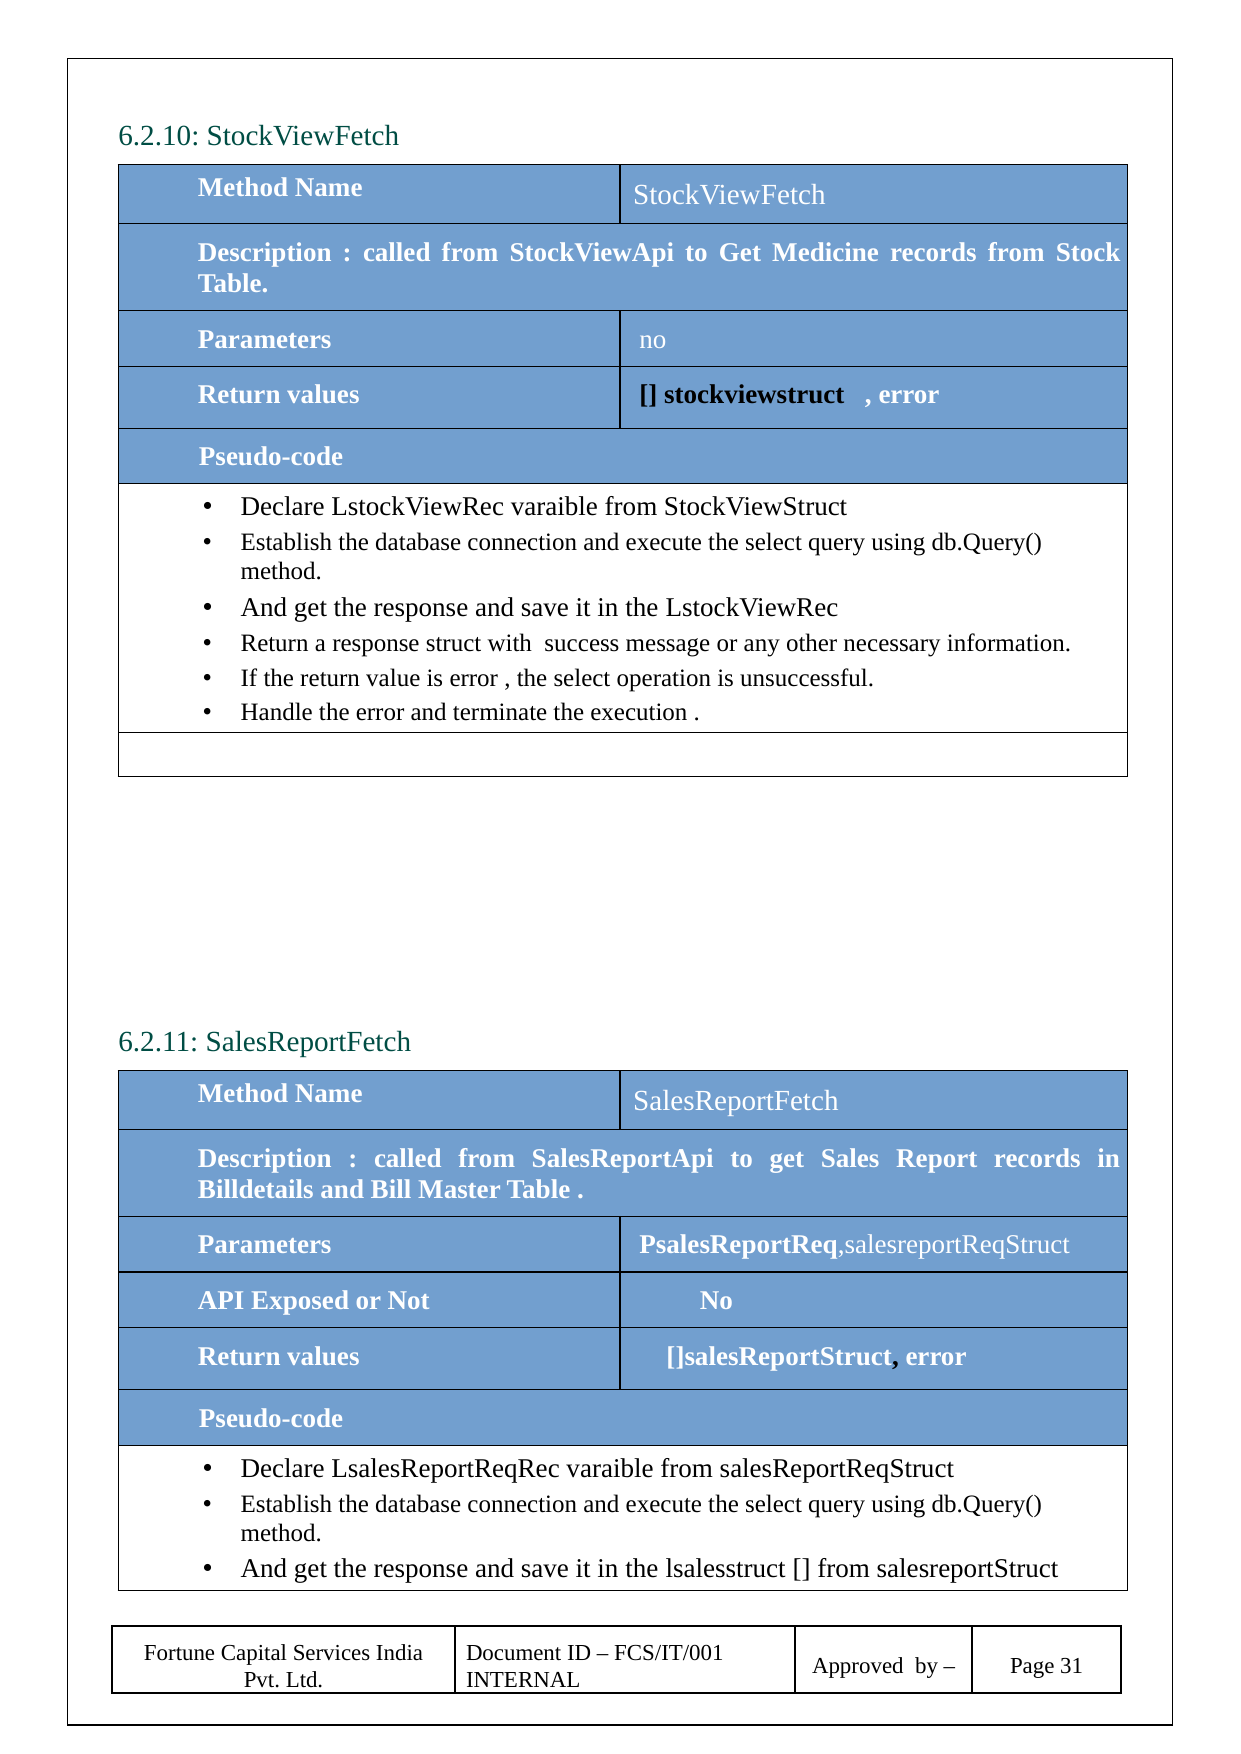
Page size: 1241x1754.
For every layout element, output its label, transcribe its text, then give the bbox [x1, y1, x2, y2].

table_cell Return values [119, 1328, 619, 1389]
subtitle 6.2.10: StockViewFetch [118, 118, 1122, 152]
table_cell Pseudo-code [119, 429, 1127, 483]
table_cell no [621, 311, 1127, 366]
table_cell No [621, 1273, 1127, 1327]
subtitle 6.2.11: SalesReportFetch [118, 1024, 1122, 1057]
table_cell []salesReportStruct, error [621, 1328, 1127, 1389]
table_cell Parameters [119, 1217, 619, 1271]
table_header Method Name [119, 1071, 619, 1129]
table_cell Return values [119, 367, 619, 428]
table_cell API Exposed or Not [119, 1273, 619, 1327]
table_cell Parameters [119, 311, 619, 366]
table_cell PsalesReportReq,salesreportReqStruct [621, 1217, 1127, 1271]
table_header Method Name [119, 165, 619, 223]
table_cell Declare LstockViewRec varaible from StockViewStruct Establish the database connection and execute the select query using db.Query() method. And get the response and save it in the LstockViewRec Return a response struct with success message or any other necessary information. If the return value is error , the select operation is unsuccessful. Handle the error and terminate the execution . [119, 484, 1127, 732]
table_cell [119, 733, 1127, 776]
table_header SalesReportFetch [621, 1071, 1127, 1129]
table_cell Description : called from SalesReportApi to get Sales Report records in Billdetails and Bill Master Table . [119, 1130, 1127, 1216]
table_cell [] stockviewstruct , error [621, 367, 1127, 428]
table_cell Pseudo-code [119, 1390, 1127, 1445]
table_header StockViewFetch [621, 165, 1127, 223]
table_cell Declare LsalesReportReqRec varaible from salesReportReqStruct Establish the database connection and execute the select query using db.Query() method. And get the response and save it in the lsalesstruct [] from salesreportStruct Return a response struct with success message or any other necessary information. If the return value is error , the select operation is unsuccessful. Handle the error and terminate the execution . [119, 1446, 1127, 1589]
table_cell Description : called from StockViewApi to Get Medicine records from Stock Table. [119, 224, 1127, 310]
